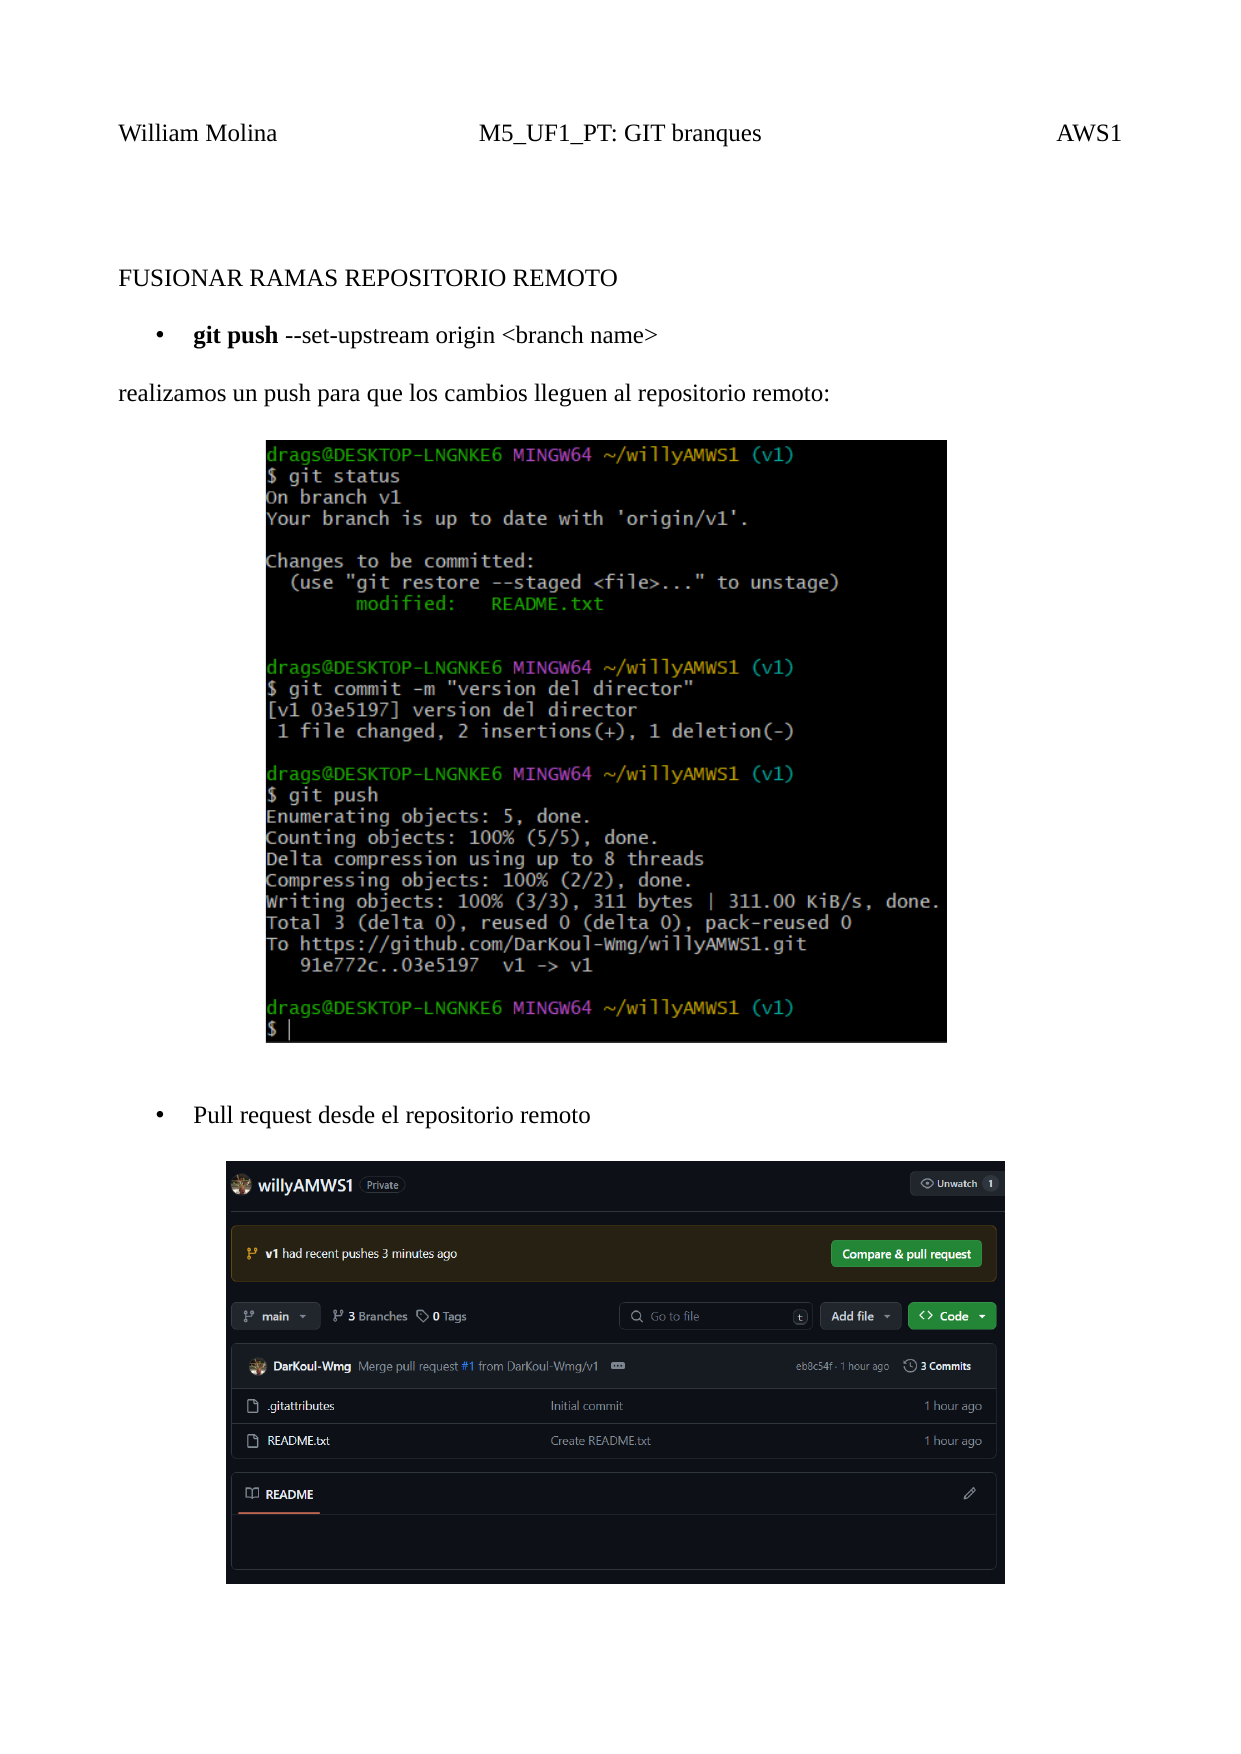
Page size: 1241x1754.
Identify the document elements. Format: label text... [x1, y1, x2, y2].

picture [265, 440, 947, 1043]
text FUSIONAR RAMAS REPOSITORIO REMOTO [118, 263, 1122, 291]
list Pull request desde el repositorio remoto [156, 1100, 1122, 1129]
text realizamos un push para que los cambios lleguen al repositorio remoto: [118, 378, 1122, 406]
list git push --set-upstream origin <branch name> [156, 320, 1122, 349]
picture [226, 1161, 1005, 1584]
